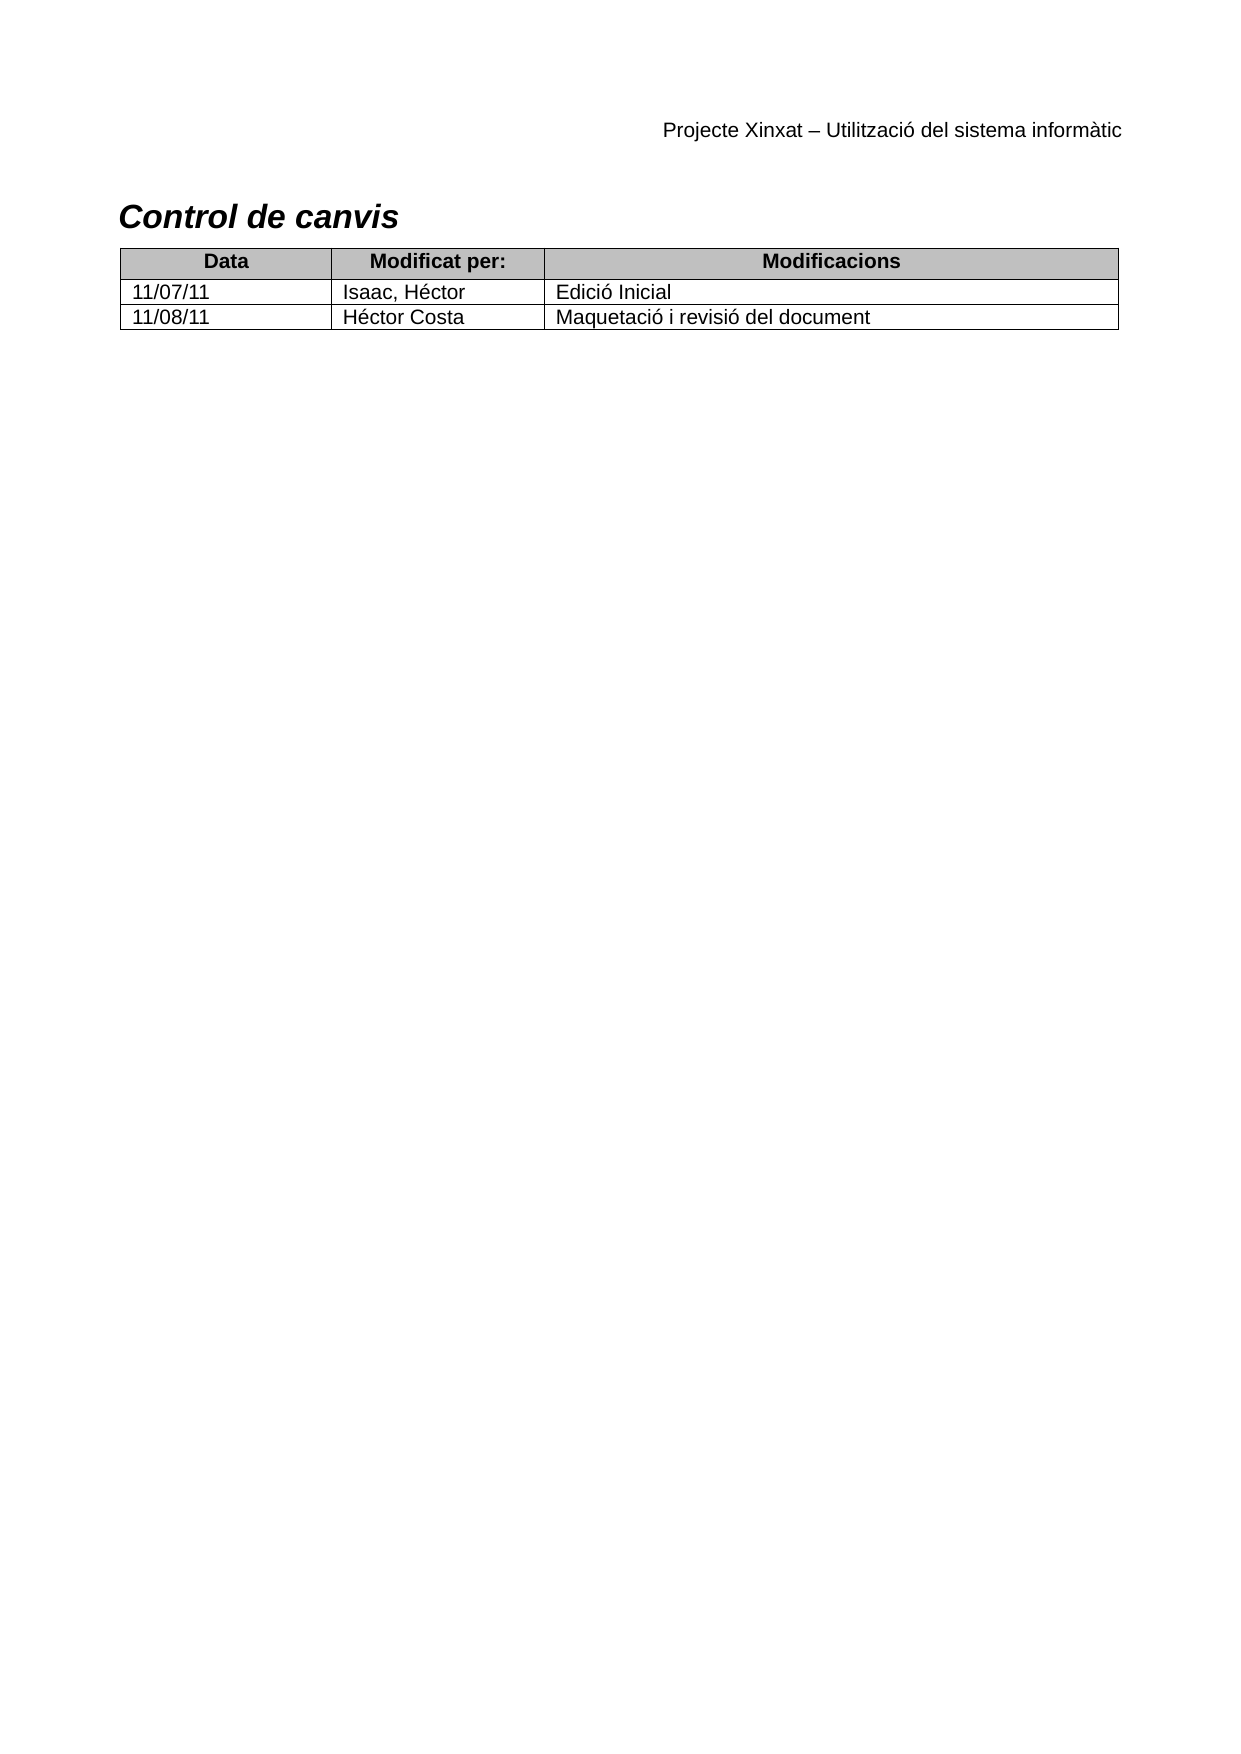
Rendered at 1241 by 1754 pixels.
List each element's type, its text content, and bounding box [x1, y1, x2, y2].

table_header Data [121, 249, 331, 279]
table_cell Edició Inicial [545, 280, 1118, 304]
table_cell Maquetació i revisió del document [545, 305, 1118, 329]
table_header Modificacions [545, 249, 1118, 279]
table_cell Héctor Costa [332, 305, 544, 329]
table_header Modificat per: [332, 249, 544, 279]
table_cell 08/11/11 [121, 305, 331, 329]
table_cell 07/11/11 [121, 280, 331, 304]
subtitle Control de canvis [118, 197, 1122, 235]
table_cell Isaac, Héctor [332, 280, 544, 304]
